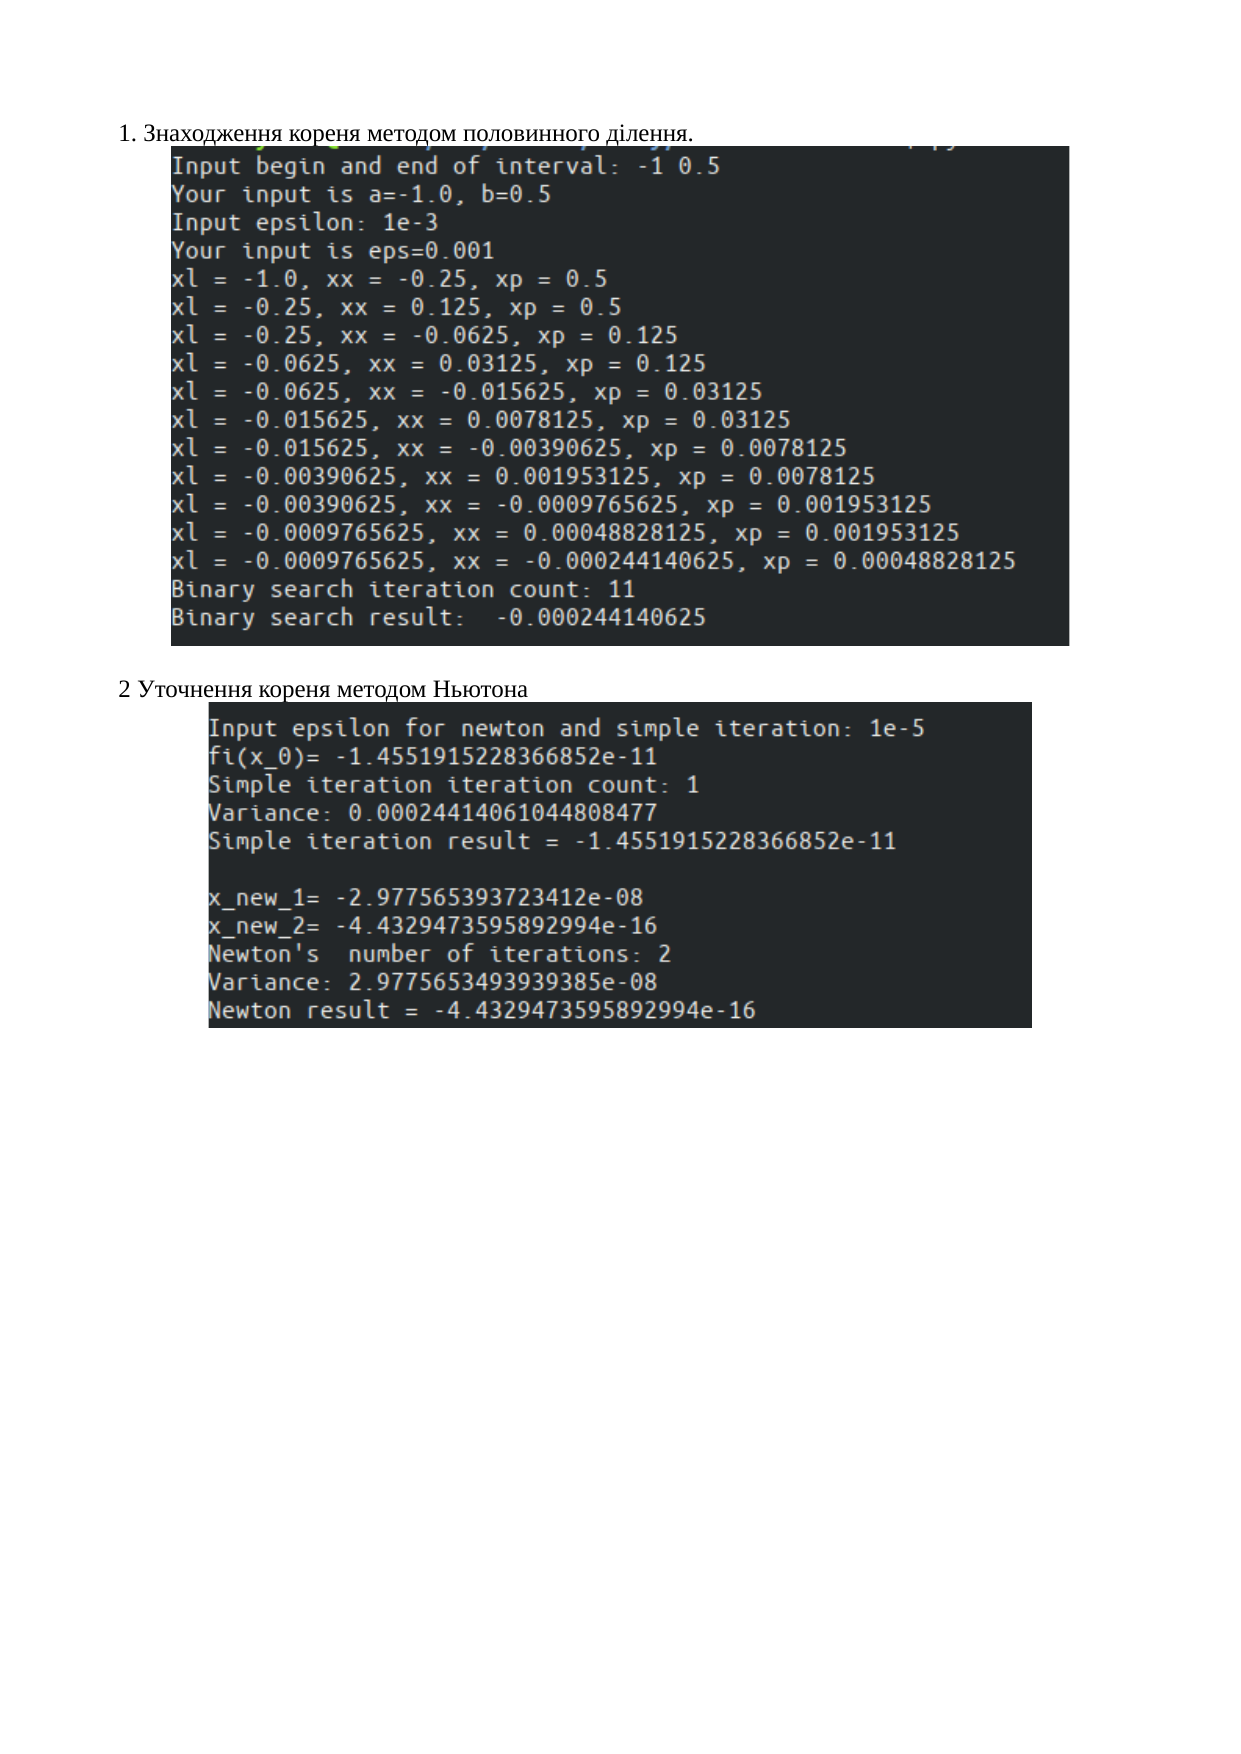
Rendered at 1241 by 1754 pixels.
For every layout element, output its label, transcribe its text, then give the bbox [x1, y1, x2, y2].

text 2 Уточнення кореня методом Ньютона [118, 674, 1122, 703]
text 1. Знаходження кореня методом половинного ділення. [118, 118, 1122, 147]
picture [171, 146, 1070, 646]
picture [208, 702, 1032, 1028]
